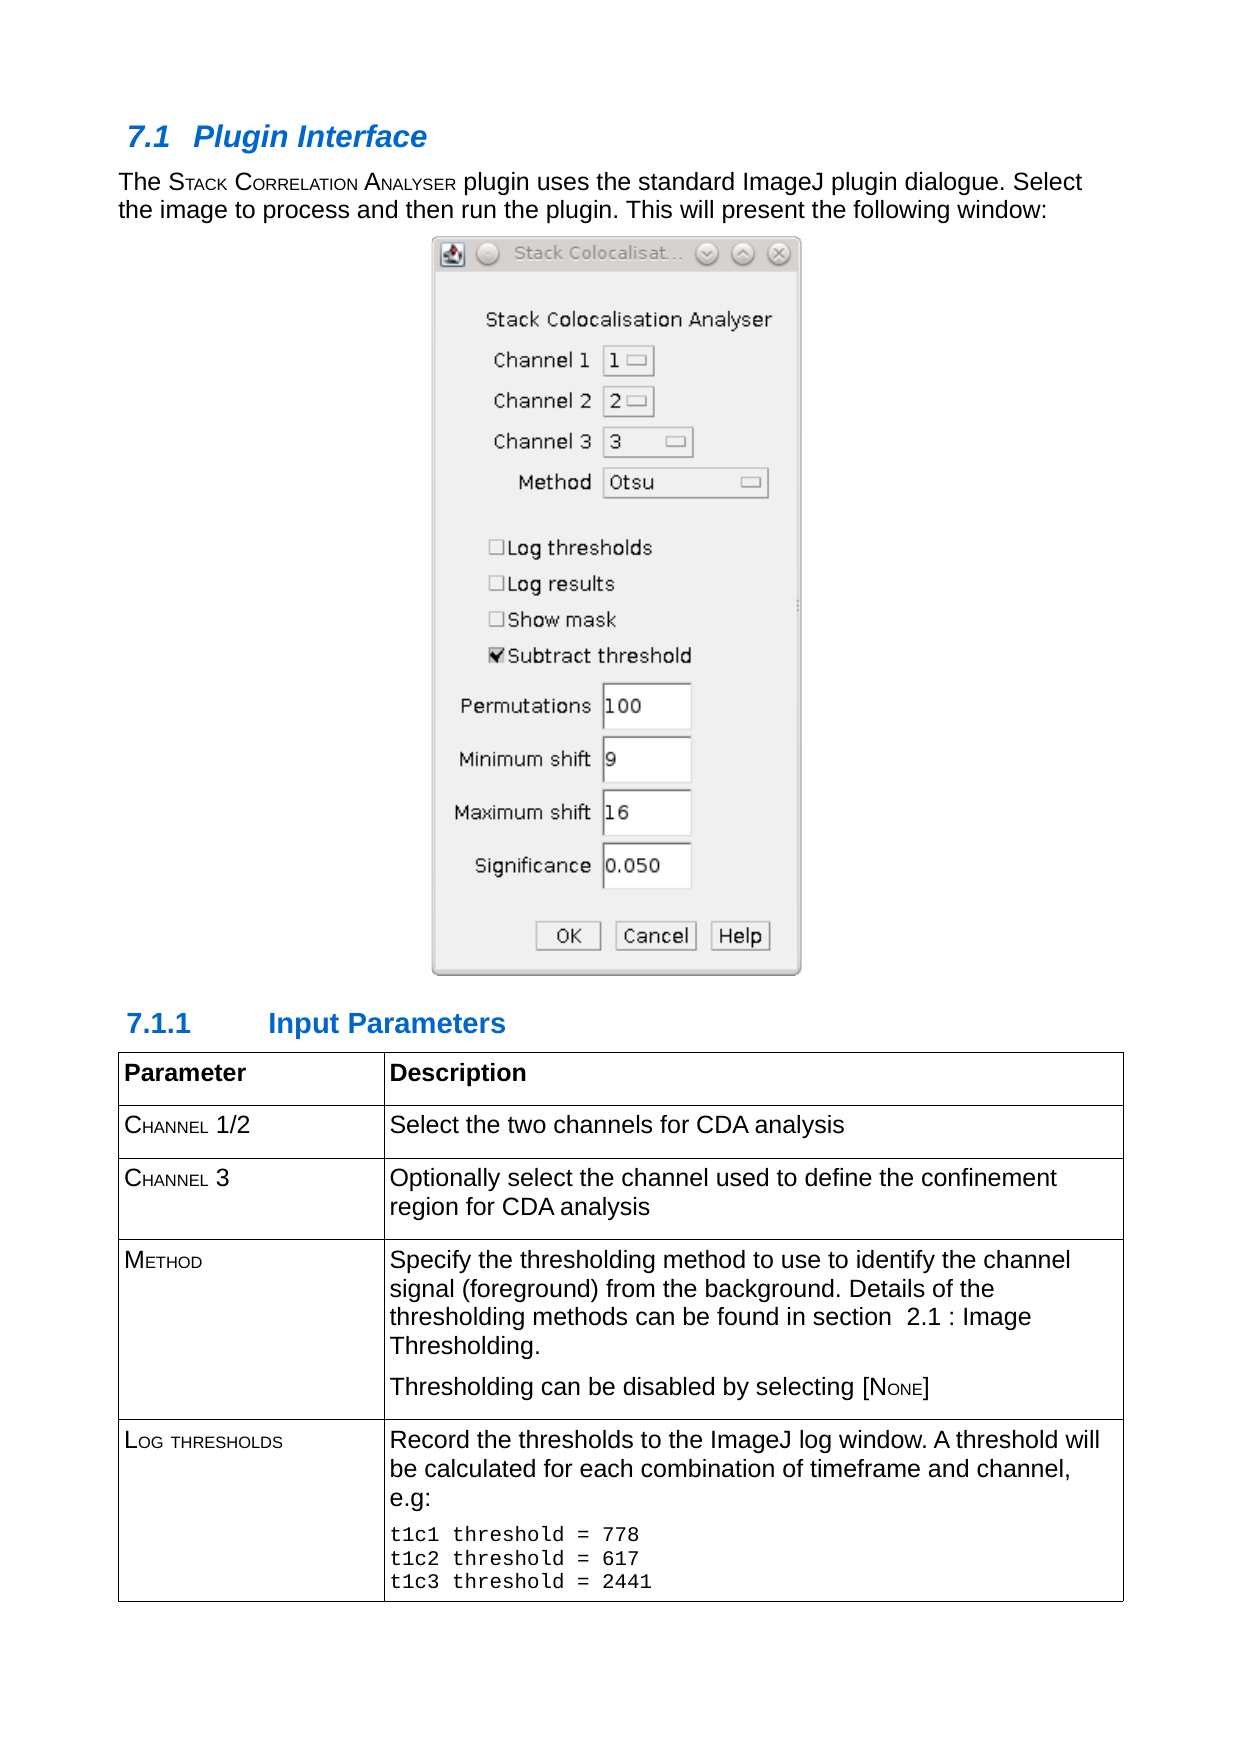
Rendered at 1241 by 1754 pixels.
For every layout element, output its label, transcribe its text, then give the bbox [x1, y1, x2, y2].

table_cell Log thresholds [119, 1420, 384, 1601]
table_cell Optionally select the channel used to define the confinement region for CDA analysis [385, 1159, 1123, 1239]
table_cell Specify the thresholding method to use to identify the channel signal (foreground) from the background. Details of the thresholding methods can be found in section 2.1: Image Thresholding. Thresholding can be disabled by selecting [None] [385, 1240, 1123, 1419]
text The Stack Correlation Analyser plugin uses the standard ImageJ plugin dialogue. Select the image to process and then run the plugin. This will present the following window: [118, 167, 1122, 224]
table_cell Channel 1/2 [119, 1106, 384, 1157]
picture [431, 236, 802, 976]
table_cell Record the thresholds to the ImageJ log window. A threshold will be calculated for each combination of timeframe and channel, e.g: t1c1 threshold = 778 t1c2 threshold = 617 t1c3 threshold = 2441 [385, 1420, 1123, 1601]
table_cell Channel 3 [119, 1159, 384, 1239]
table_cell Method [119, 1240, 384, 1419]
subtitle Input Parameters [118, 1006, 1122, 1039]
table_cell Select the two channels for CDA analysis [385, 1106, 1123, 1157]
subtitle Plugin Interface [118, 118, 1122, 154]
table_header Parameter [119, 1053, 384, 1105]
table_header Description [385, 1053, 1123, 1105]
